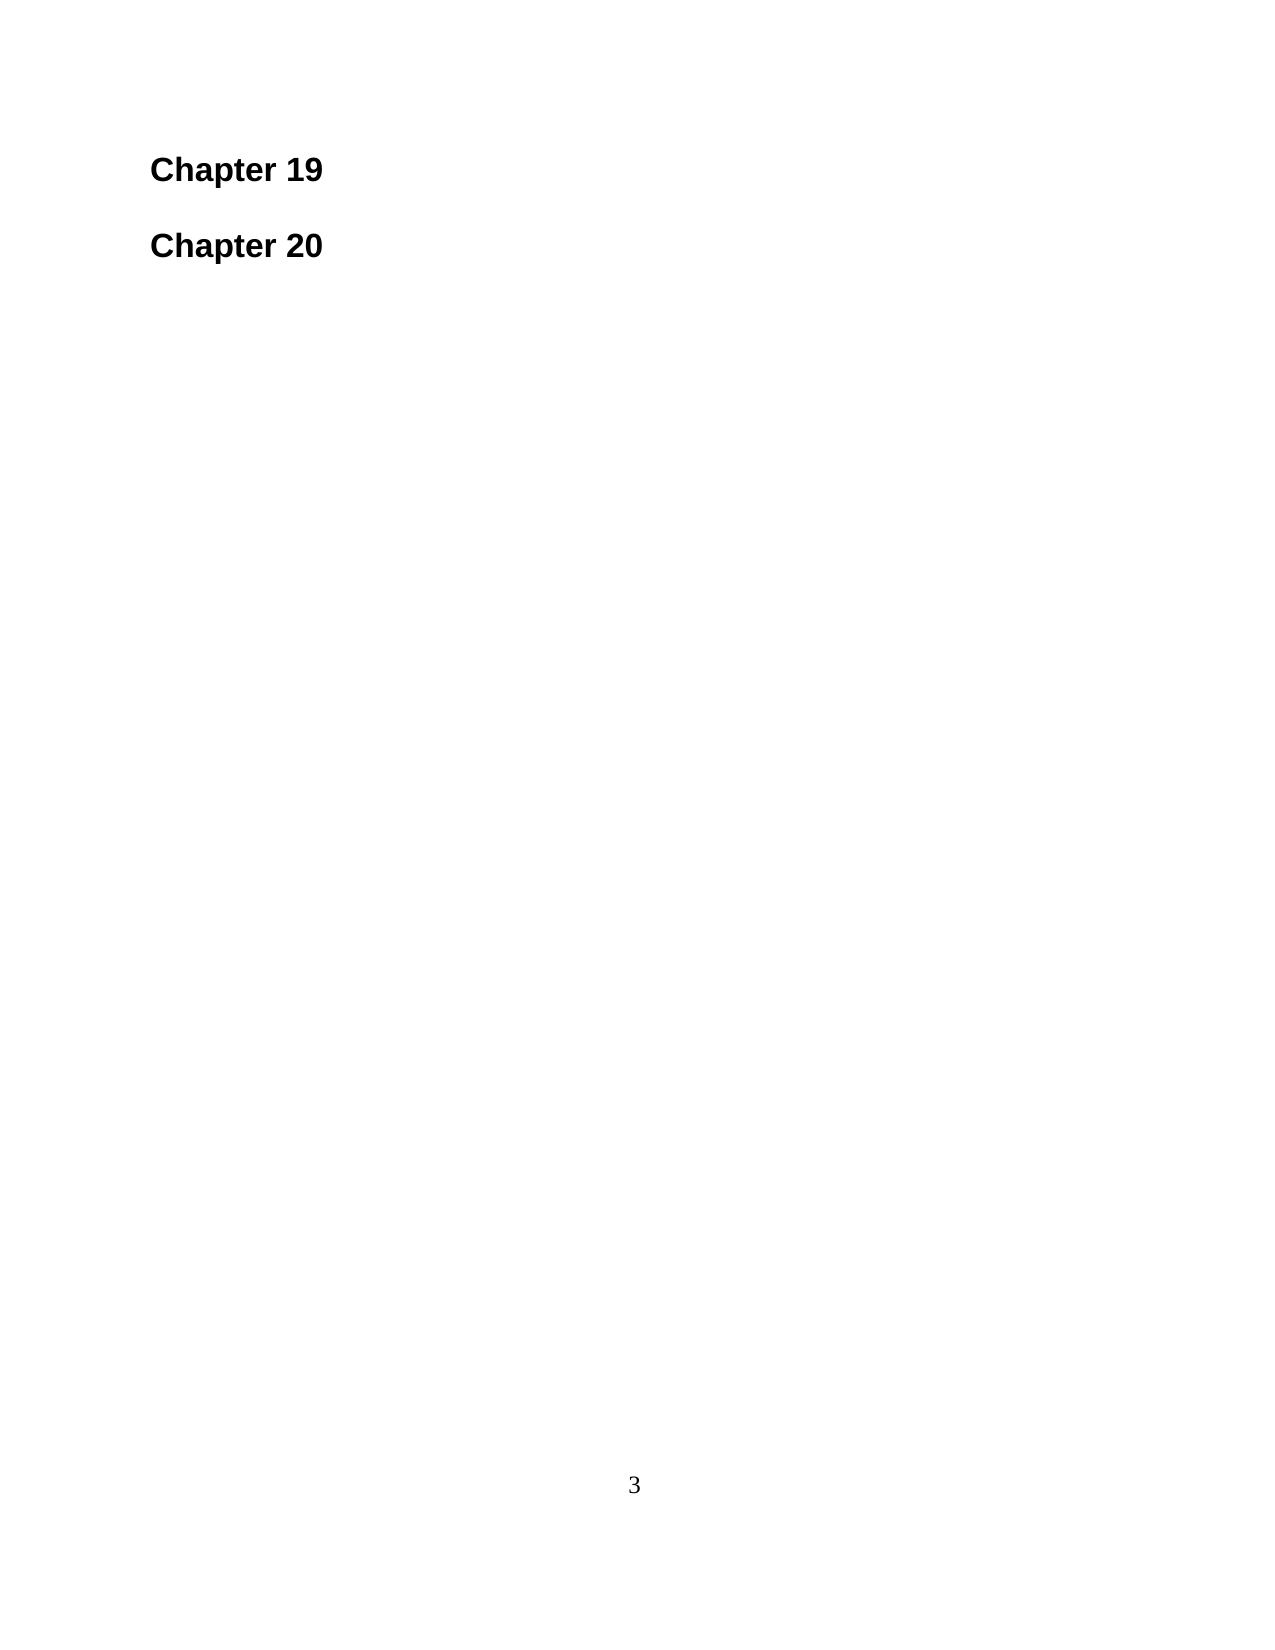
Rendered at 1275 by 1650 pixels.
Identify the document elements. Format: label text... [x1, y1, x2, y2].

subtitle Chapter 19 [150, 150, 1125, 189]
subtitle Chapter 20 [150, 226, 1125, 265]
